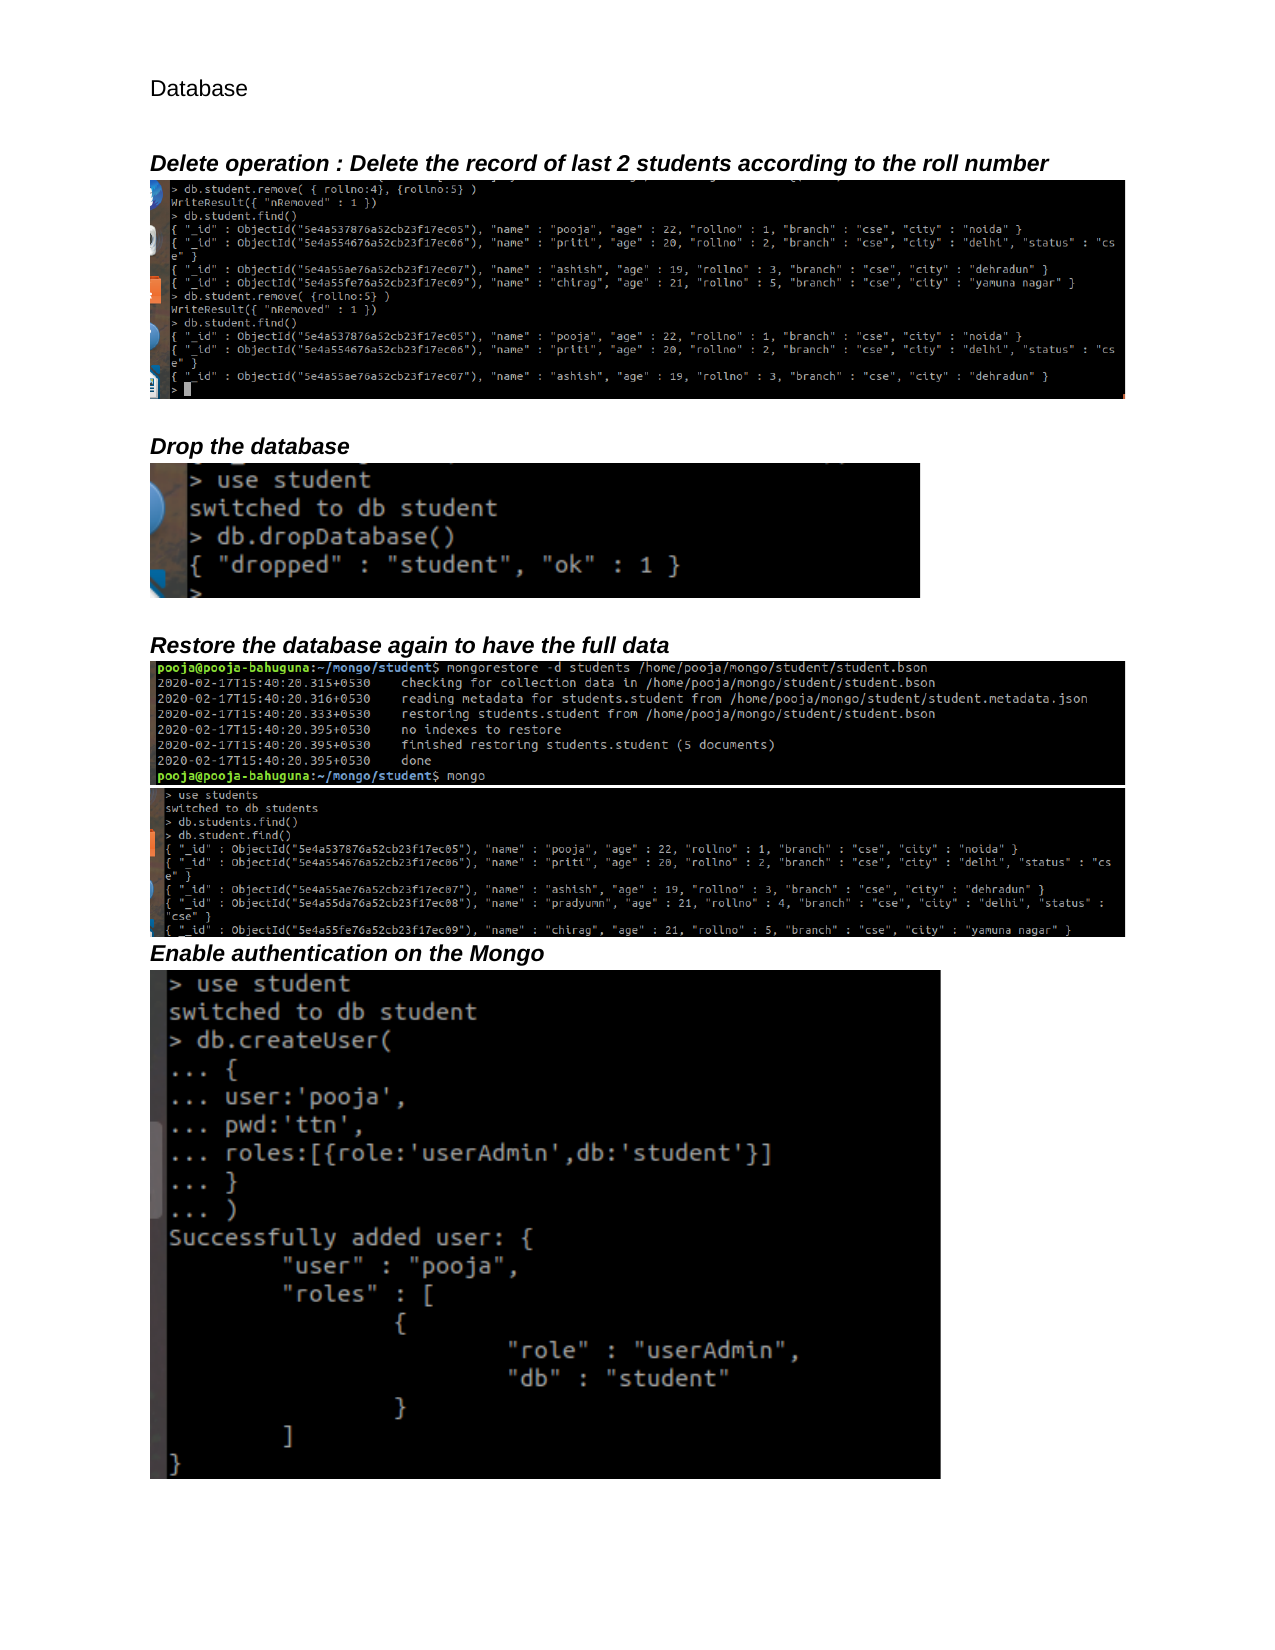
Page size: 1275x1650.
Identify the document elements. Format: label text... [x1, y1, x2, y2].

picture [150, 180, 1125, 399]
text Delete operation : Delete the record of last 2 students according to the roll number [150, 150, 1125, 176]
picture [150, 788, 1125, 937]
picture [150, 970, 941, 1479]
text Enable authentication on the Mongo [150, 940, 1125, 967]
text Drop the database [150, 433, 1125, 459]
picture [150, 463, 921, 598]
picture [150, 661, 1125, 785]
text Restore the database again to have the full data [150, 632, 1125, 658]
